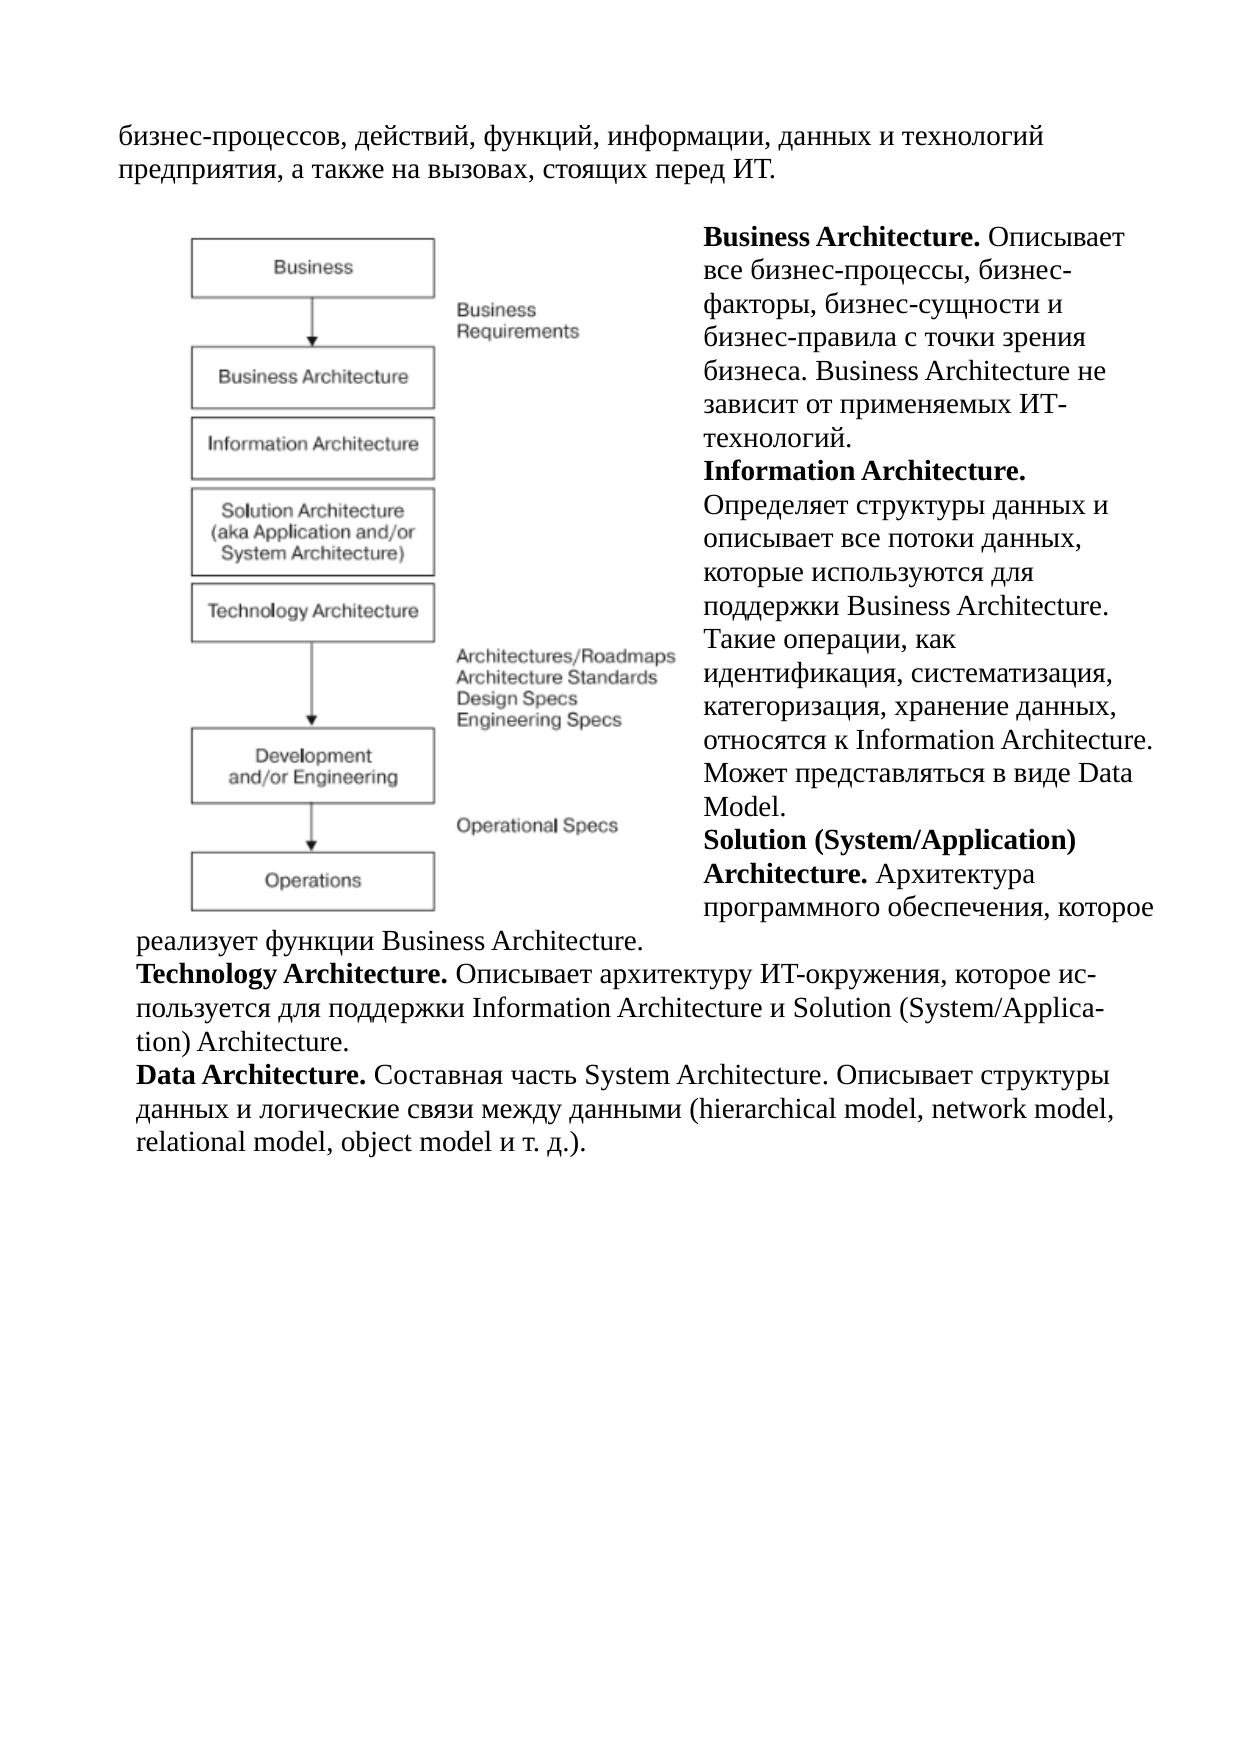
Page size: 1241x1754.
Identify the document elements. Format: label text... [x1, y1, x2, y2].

picture [118, 218, 686, 918]
text tion) Architecture. [136, 1024, 1157, 1057]
text Data Architecture. Составная часть System Architecture. Описывает структуры [136, 1057, 1157, 1091]
text данных и логические связи между данными (hierarchical model, network model, [136, 1091, 1157, 1124]
text Information Architecture. Определяет структуры данных и описывает все потоки данных, которые используются для поддержки Business Architecture. Такие операции, как идентификация, систематизация, категоризация, хранение данных, относятся к Information Architecture. Может представляться в виде Data Model. [686, 453, 1157, 822]
text Solution (System/Application) Architecture. Архитектура программного обеспечения, которое реализует функции Business Architecture. [136, 822, 1157, 957]
text пользуется для поддержки Information Architecture и Solution (System/Applica- [136, 990, 1157, 1024]
text relational model, object model и т. д.). [136, 1124, 1157, 1158]
text Business Architecture. Описывает все бизнес-процессы, бизнес-факторы, бизнес-сущности и бизнес-правила с точки зрения бизнеса. Business Architecture не зависит от применяемых ИТ-технологий. [686, 219, 1157, 453]
text Technology Architecture. Описывает архитектуру ИT-окружения, которое ис- [136, 957, 1157, 990]
text бизнес-процессов, действий, функций, информации, данных и технологий предприятия, а также на вызовах, стоящих перед ИТ. [118, 118, 1122, 185]
